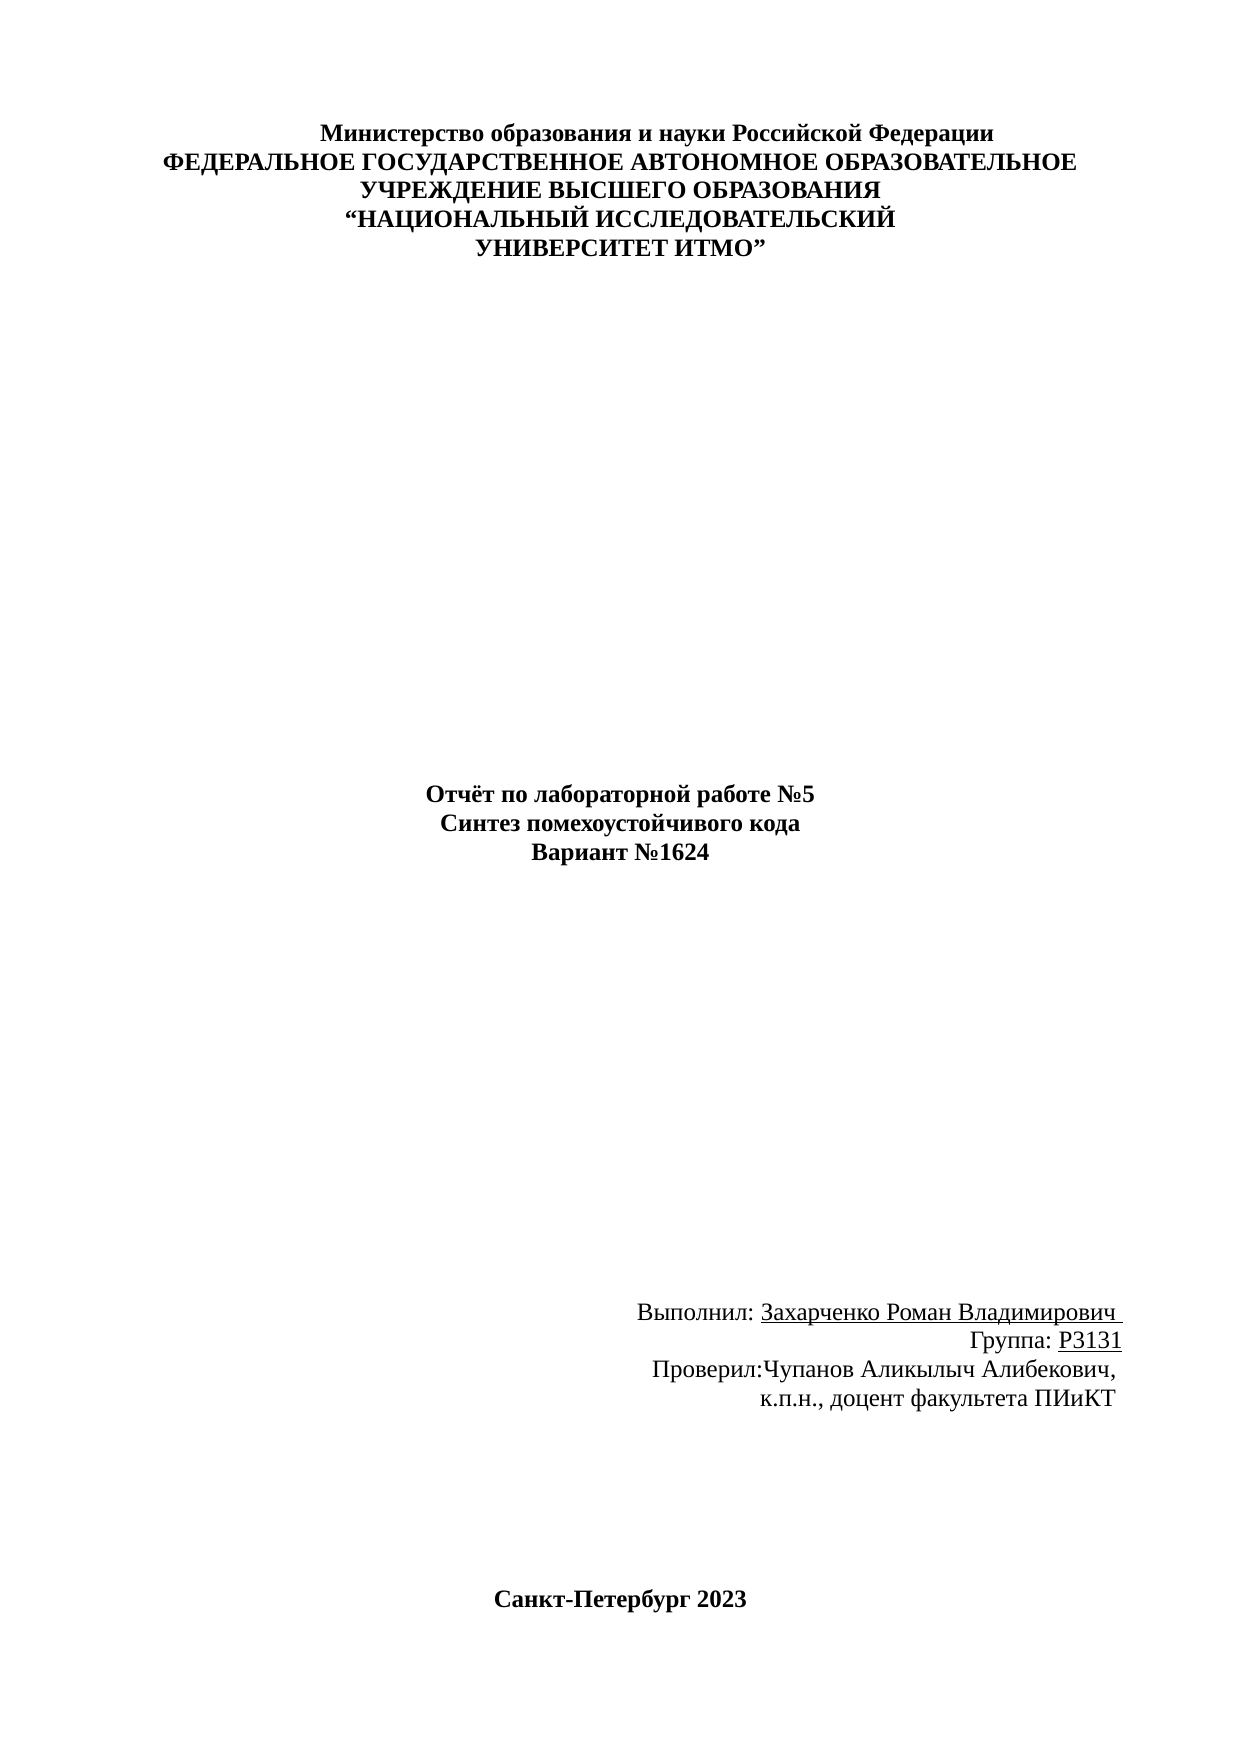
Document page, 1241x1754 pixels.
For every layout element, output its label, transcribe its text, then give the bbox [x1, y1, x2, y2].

text Выполнил: Захарченко Роман Владимирович [118, 1297, 1122, 1326]
text Синтез помехоустойчивого кода [118, 808, 1122, 837]
text Проверил:Чупанов Аликылыч Алибекович, к.п.н., доцент факультета ПИиКТ [118, 1354, 1122, 1412]
text УНИВЕРСИТЕТ ИТМО” [118, 233, 1122, 262]
text Санкт-Петербург 2023 [118, 1584, 1122, 1613]
text Министерство образования и науки Российской Федерации [118, 118, 1122, 147]
text Вариант №1624 [118, 837, 1122, 866]
text ФЕДЕРАЛЬНОЕ ГОСУДАРСТВЕННОЕ АВТОНОМНОЕ ОБРАЗОВАТЕЛЬНОЕ УЧРЕЖДЕНИЕ ВЫСШЕГО ОБРАЗОВАНИЯ [118, 147, 1122, 204]
text “НАЦИОНАЛЬНЫЙ ИССЛЕДОВАТЕЛЬСКИЙ [118, 204, 1122, 233]
text Отчёт по лабораторной работе №5 [118, 779, 1122, 808]
text Группа: P3131 [118, 1326, 1122, 1354]
